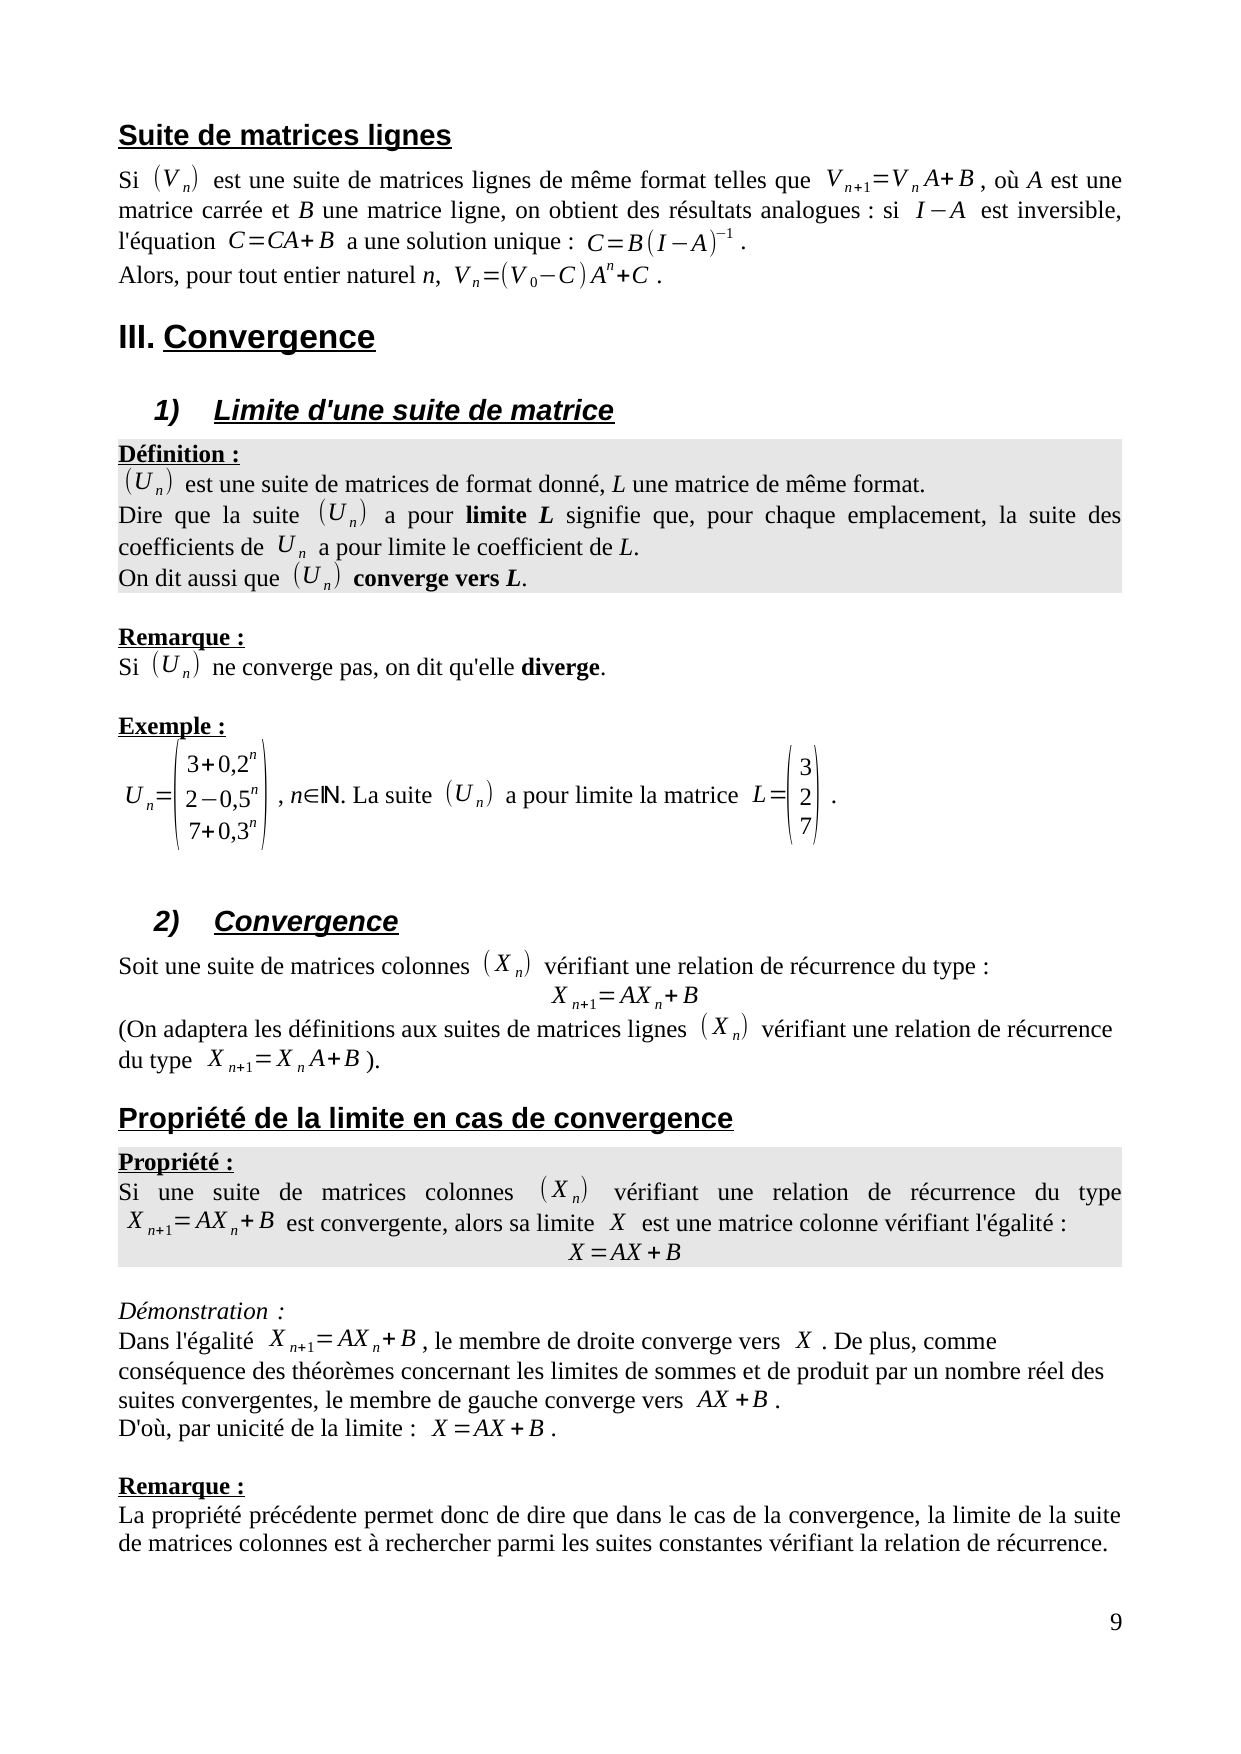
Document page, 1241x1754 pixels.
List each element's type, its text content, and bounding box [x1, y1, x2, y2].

text Définition : [118, 439, 1122, 467]
text On dit aussi que converge vers L. [118, 562, 1122, 593]
subtitle Convergence [153, 904, 1122, 937]
text Dans l'égalité , le membre de droite converge vers . De plus, comme conséquence des théorèmes concernant les limites de sommes et de produit par un nombre réel des suites convergentes, le membre de gauche converge vers . [118, 1324, 1122, 1413]
text Alors, pour tout entier naturel n, . [118, 257, 1122, 292]
text Si ne converge pas, on dit qu'elle diverge. [118, 651, 1122, 682]
text Exemple : [118, 711, 1122, 740]
subtitle Propriété de la limite en cas de convergence [118, 1101, 1122, 1134]
subtitle Suite de matrices lignes [118, 118, 1122, 152]
text Remarque : [118, 622, 1122, 651]
text La propriété précédente permet donc de dire que dans le cas de la convergence, la limite de la suite de matrices colonnes est à rechercher parmi les suites constantes vérifiant la relation de récurrence. [118, 1500, 1122, 1557]
text Dire que la suite a pour limite L signifie que, pour chaque emplacement, la suite des coefficients de a pour limite le coefficient de L. [118, 499, 1122, 562]
text Soit une suite de matrices colonnes vérifiant une relation de récurrence du type : [118, 950, 1122, 981]
text Remarque : [118, 1471, 1122, 1500]
subtitle Limite d'une suite de matrice [153, 393, 1122, 426]
text Si une suite de matrices colonnes vérifiant une relation de récurrence du type est convergente, alors sa limite est une matrice colonne vérifiant l'égalité : [118, 1175, 1122, 1238]
subtitle Convergence [118, 317, 1122, 355]
text , n∈ℕ. La suite a pour limite la matrice . [118, 740, 1122, 850]
text est une suite de matrices de format donné, L une matrice de même format. [118, 467, 1122, 499]
text Démonstration : [118, 1296, 1122, 1324]
text D'où, par unicité de la limite : . [118, 1413, 1122, 1442]
text Propriété : [118, 1147, 1122, 1175]
text (On adaptera les définitions aux suites de matrices lignes vérifiant une relation de récurrence du type ). [118, 1013, 1122, 1076]
text Si est une suite de matrices lignes de même format telles que , où A est une matrice carrée et B une matrice ligne, on obtient des résultats analogues : si est inversible, l'équation a une solution unique : . [118, 164, 1122, 257]
